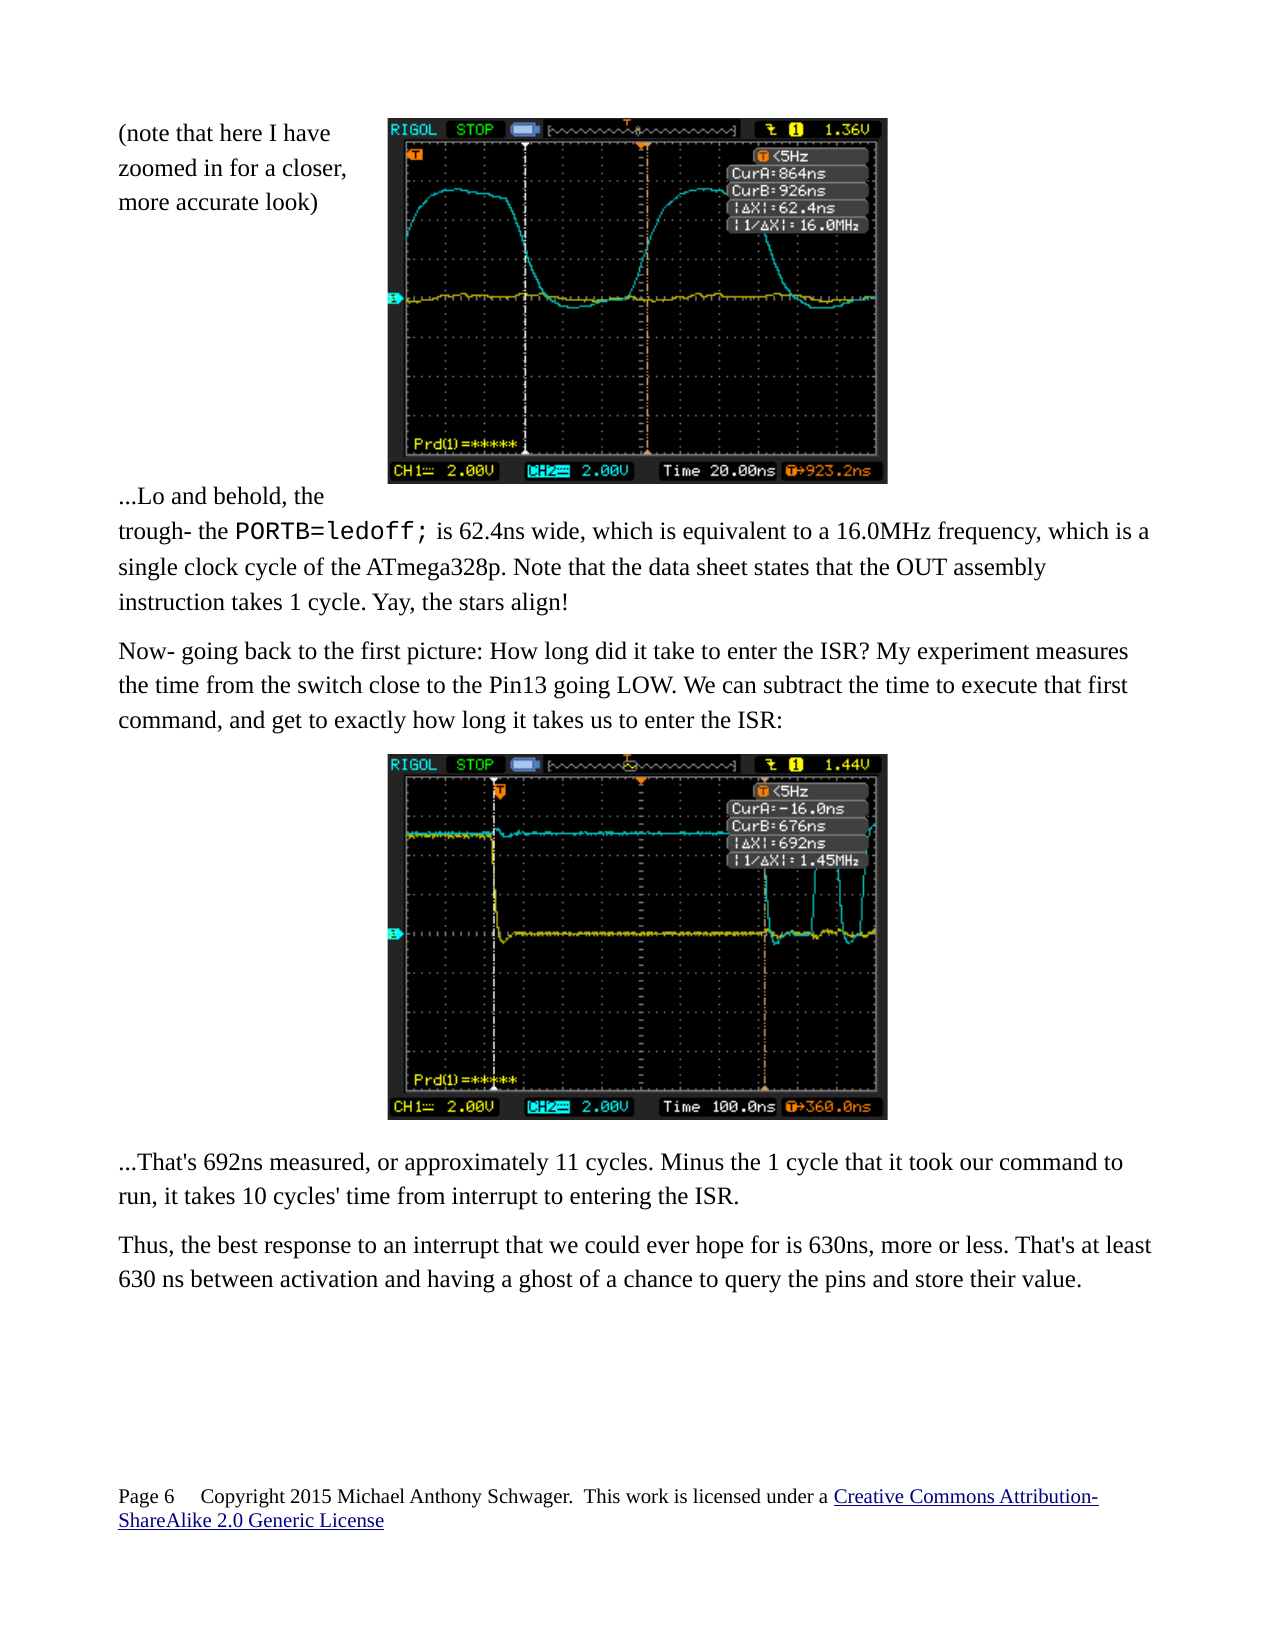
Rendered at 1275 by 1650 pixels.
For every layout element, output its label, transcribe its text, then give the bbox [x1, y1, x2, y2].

text Now- going back to the first picture: How long did it take to enter the ISR? My experiment measures the time from the switch close to the Pin13 going LOW. We can subtract the time to execute that first command, and get to exactly how long it takes us to enter the ISR: [118, 636, 1157, 734]
picture [387, 754, 888, 1120]
picture [387, 118, 888, 484]
text ...Lo and behold, the trough- the PORTB=ledoff; is 62.4ns wide, which is equivalent to a 16.0MHz frequency, which is a single clock cycle of the ATmega328p. Note that the data sheet states that the OUT assembly instruction takes 1 cycle. Yay, the stars align! [118, 481, 1157, 616]
text ...That's 692ns measured, or approximately 11 cycles. Minus the 1 cycle that it took our command to run, it takes 10 cycles' time from interrupt to entering the ISR. [118, 1147, 1157, 1210]
text Thus, the best response to an interrupt that we could ever hope for is 630ns, more or less. That's at least 630 ns between activation and having a ghost of a chance to query the pins and store their value. [118, 1230, 1157, 1293]
text [888, 118, 1157, 216]
text (note that here I have zoomed in for a closer, more accurate look) [118, 118, 387, 216]
